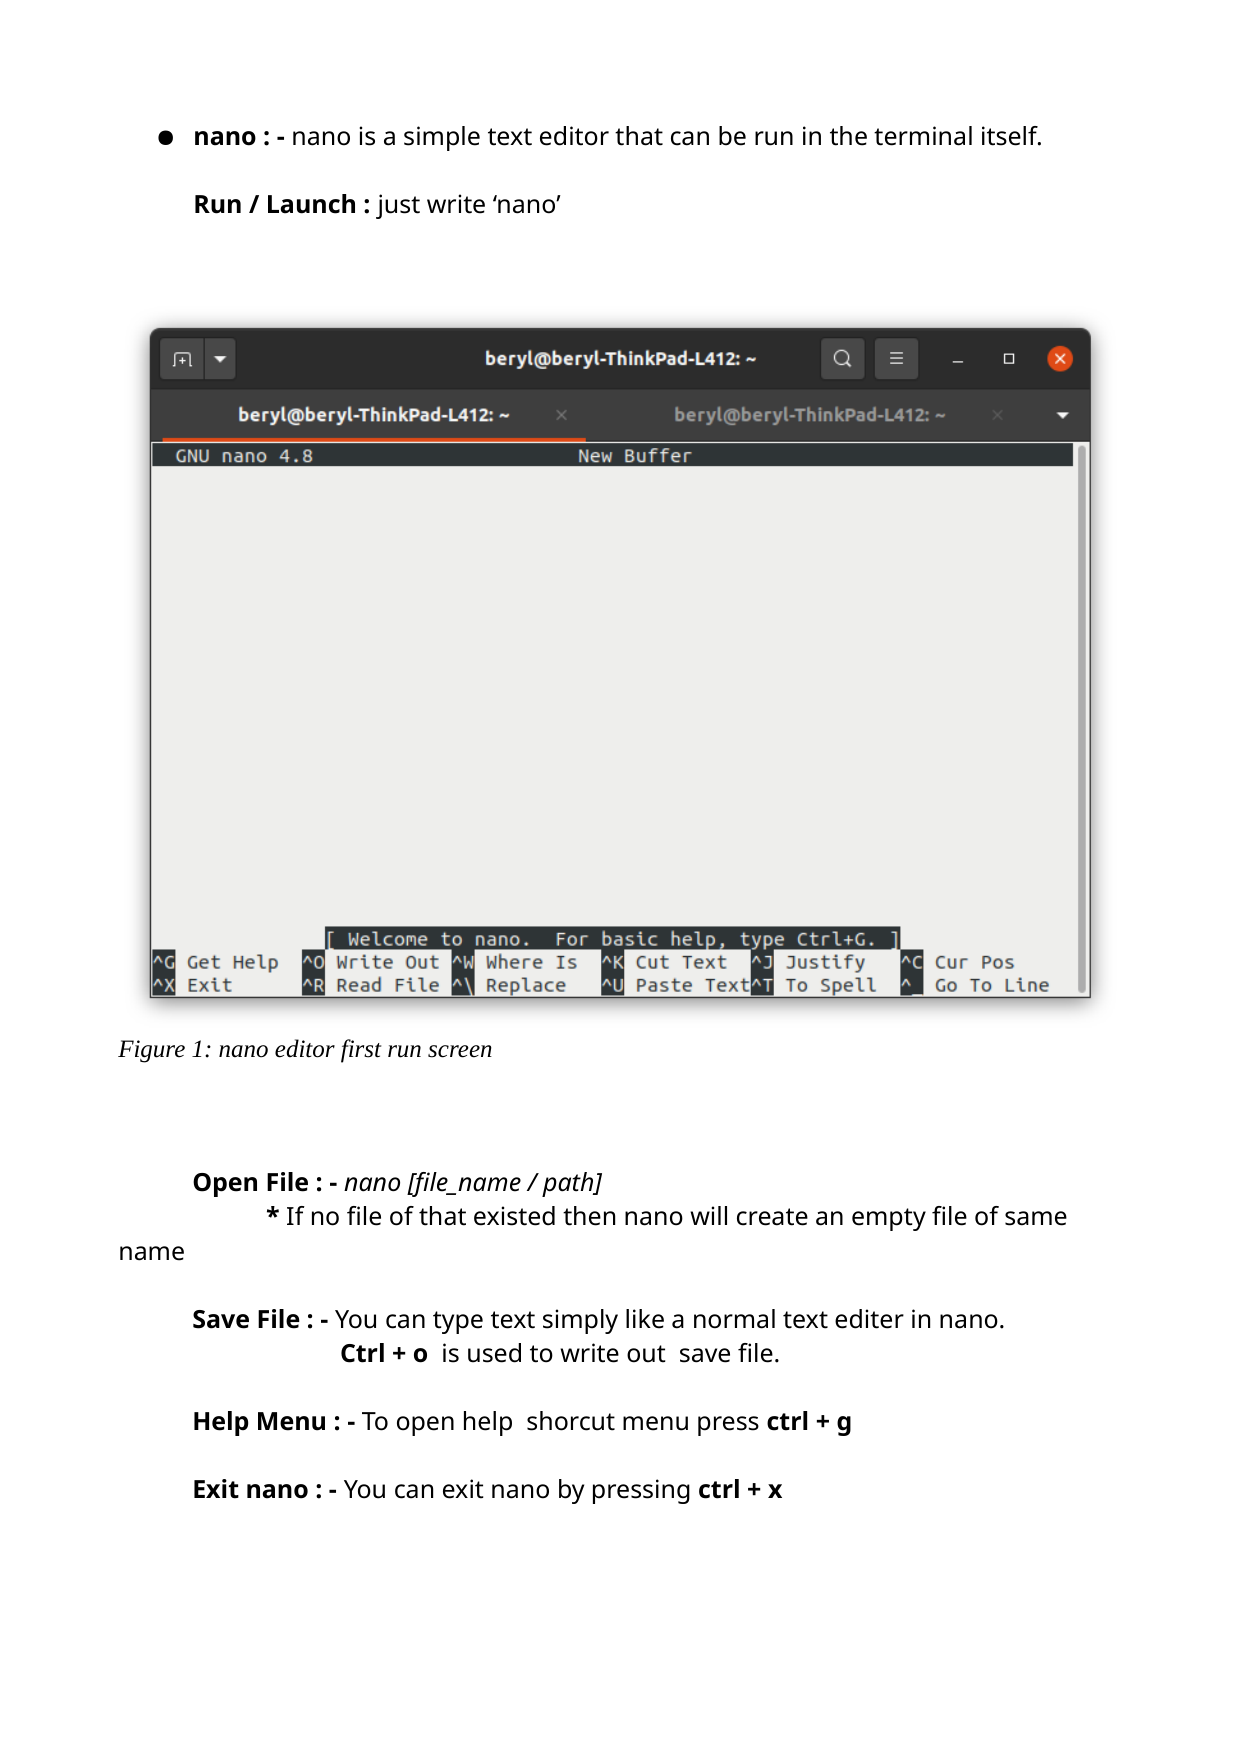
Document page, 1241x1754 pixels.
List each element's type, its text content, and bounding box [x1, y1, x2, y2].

list nano : - nano is a simple text editor that can be run in the terminal itself. Run / Launch : just write ‘nano’ [156, 118, 1122, 220]
picture [118, 301, 1123, 1034]
text Figure 1: nano editor first run screen [118, 1034, 1122, 1063]
text Open File : - nano [file_name / path] * If no file of that existed then nano will create an empty file of same name Save File : - You can type text simply like a normal text editer in nano. Ctrl + o is used to write out save file. Help Menu : - To open help shorcut menu press ctrl + g Exit nano : - You can exit nano by pressing ctrl + x [118, 1131, 1122, 1506]
